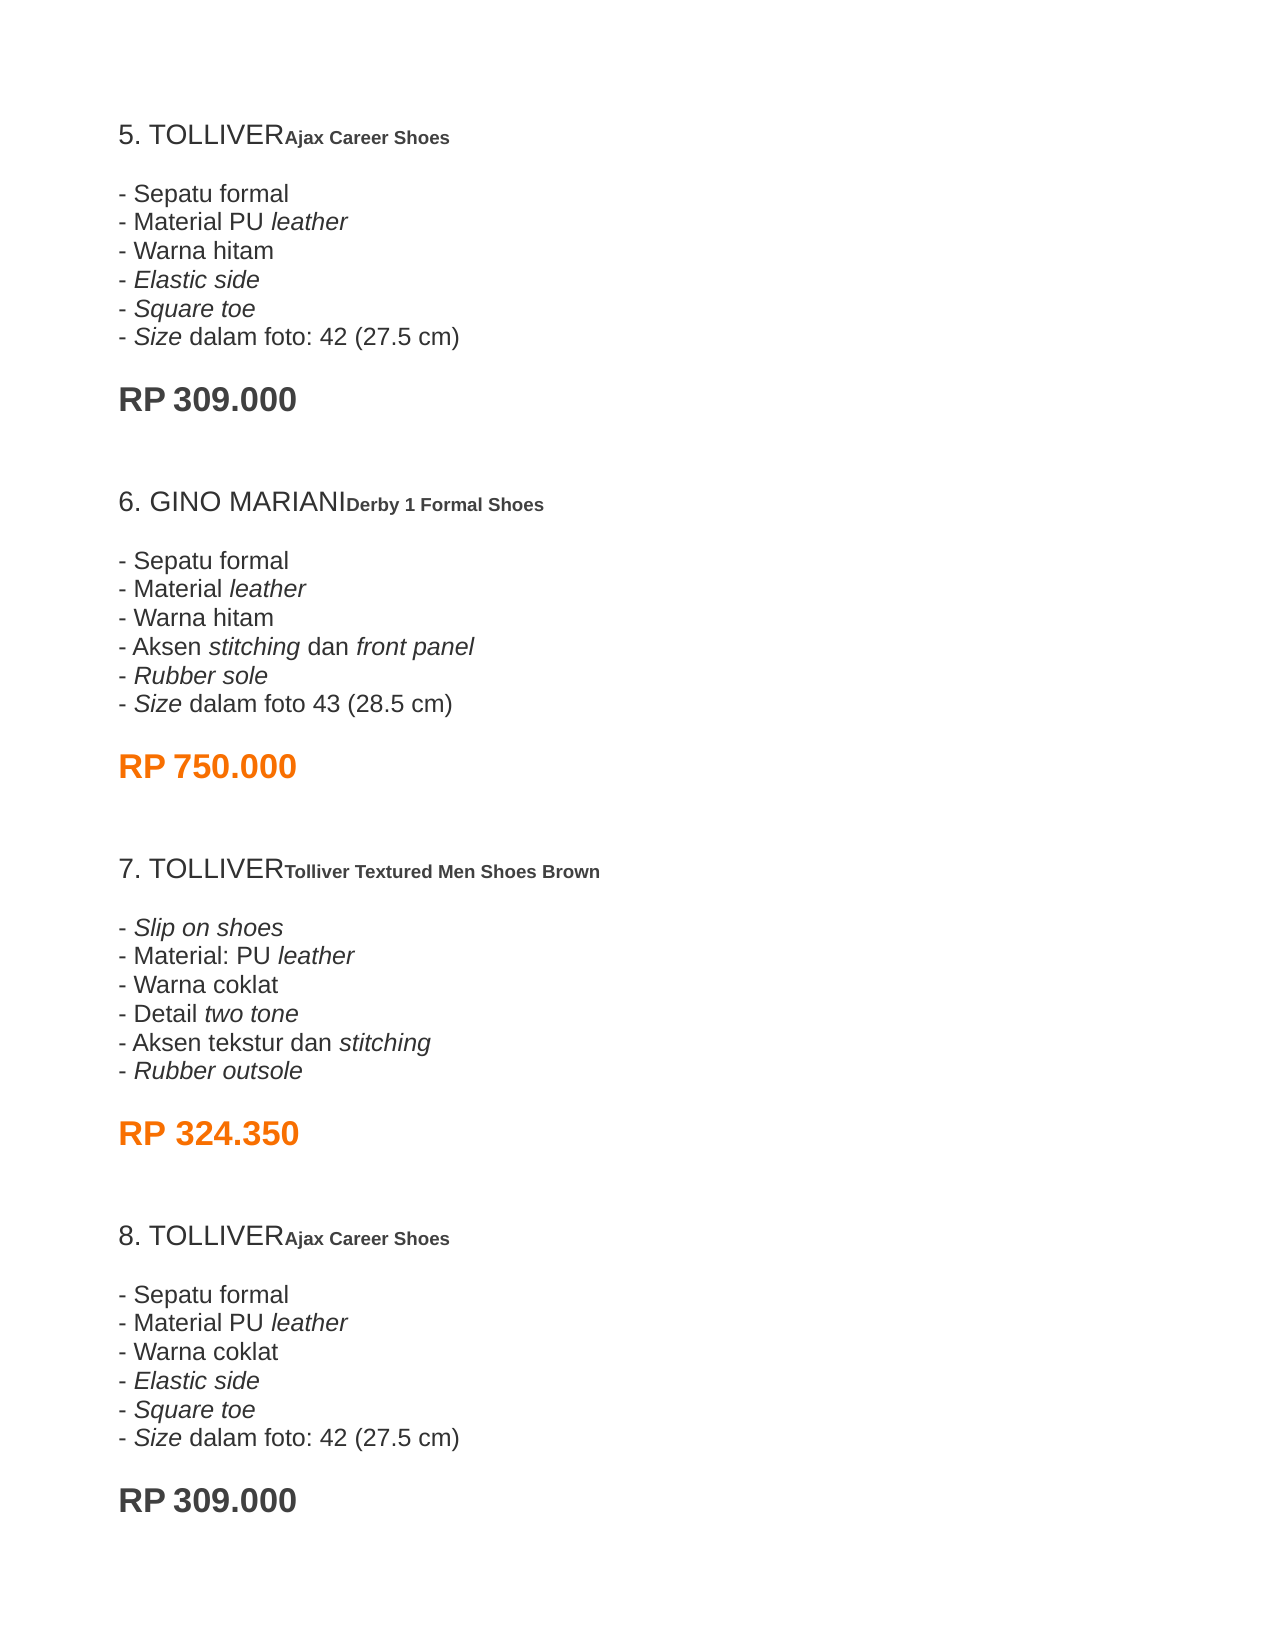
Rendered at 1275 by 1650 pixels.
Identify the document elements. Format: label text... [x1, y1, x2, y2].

subtitle 6. GINO MARIANIDerby 1 Formal Shoes [118, 485, 1157, 517]
subtitle 8. TOLLIVERAjax Career Shoes [118, 1219, 1157, 1251]
text RP 309.000 [118, 379, 1157, 419]
subtitle 5. TOLLIVERAjax Career Shoes [118, 118, 1157, 151]
subtitle 7. TOLLIVERTolliver Textured Men Shoes Brown [118, 852, 1157, 884]
text RP 750.000 [118, 746, 1157, 786]
text - Slip on shoes - Material: PU leather - Warna coklat - Detail two tone - Aksen tekstur dan stitching - Rubber outsole [118, 913, 1157, 1085]
text - Sepatu formal - Material PU leather - Warna coklat - Elastic side - Square toe - Size dalam foto: 42 (27.5 cm) [118, 1279, 1157, 1452]
text RP 309.000 [118, 1480, 1157, 1520]
text - Sepatu formal - Material leather - Warna hitam - Aksen stitching dan front panel - Rubber sole - Size dalam foto 43 (28.5 cm) [118, 546, 1157, 718]
text - Sepatu formal - Material PU leather - Warna hitam - Elastic side - Square toe - Size dalam foto: 42 (27.5 cm) [118, 179, 1157, 351]
text RP 324.350 [118, 1113, 1157, 1153]
